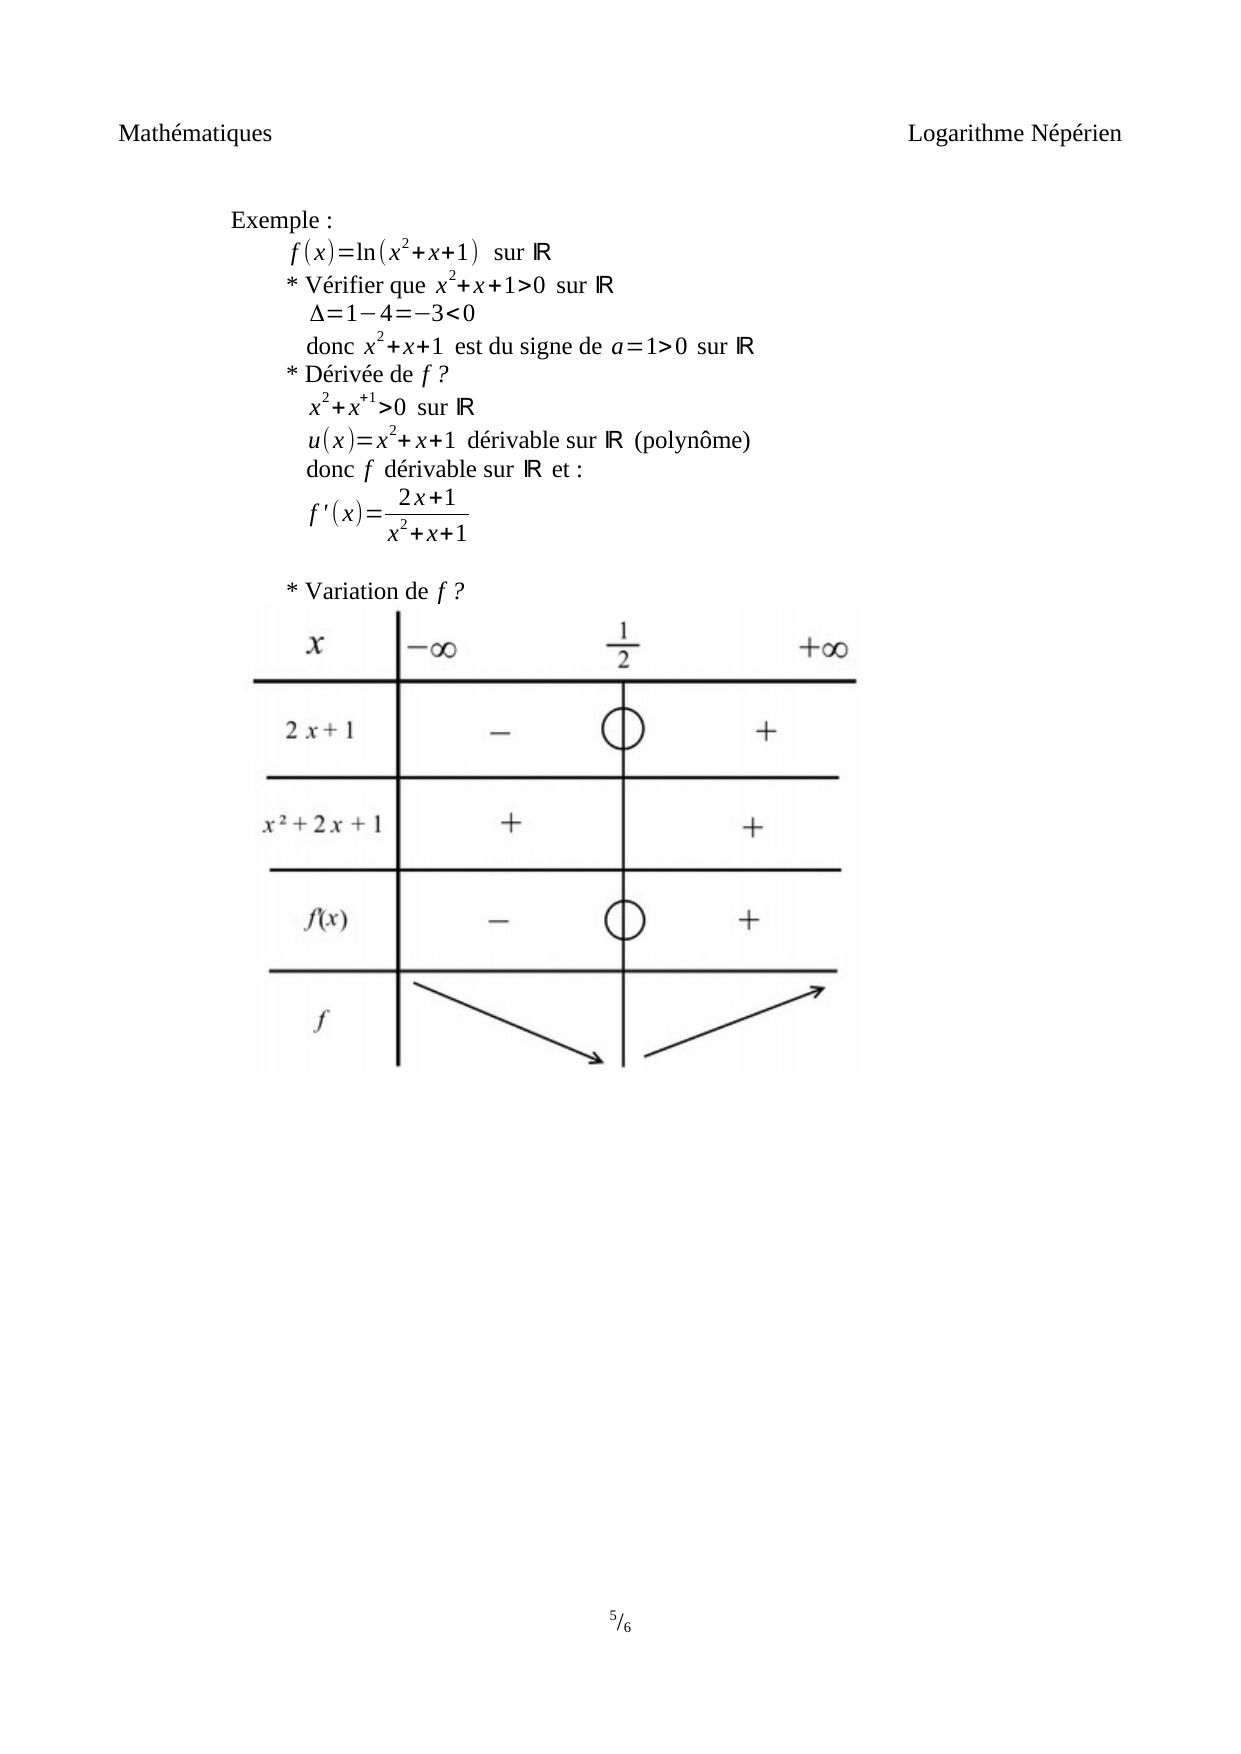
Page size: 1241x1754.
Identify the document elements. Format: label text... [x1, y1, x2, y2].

picture [243, 604, 871, 1074]
list Exemple : [193, 205, 1122, 234]
